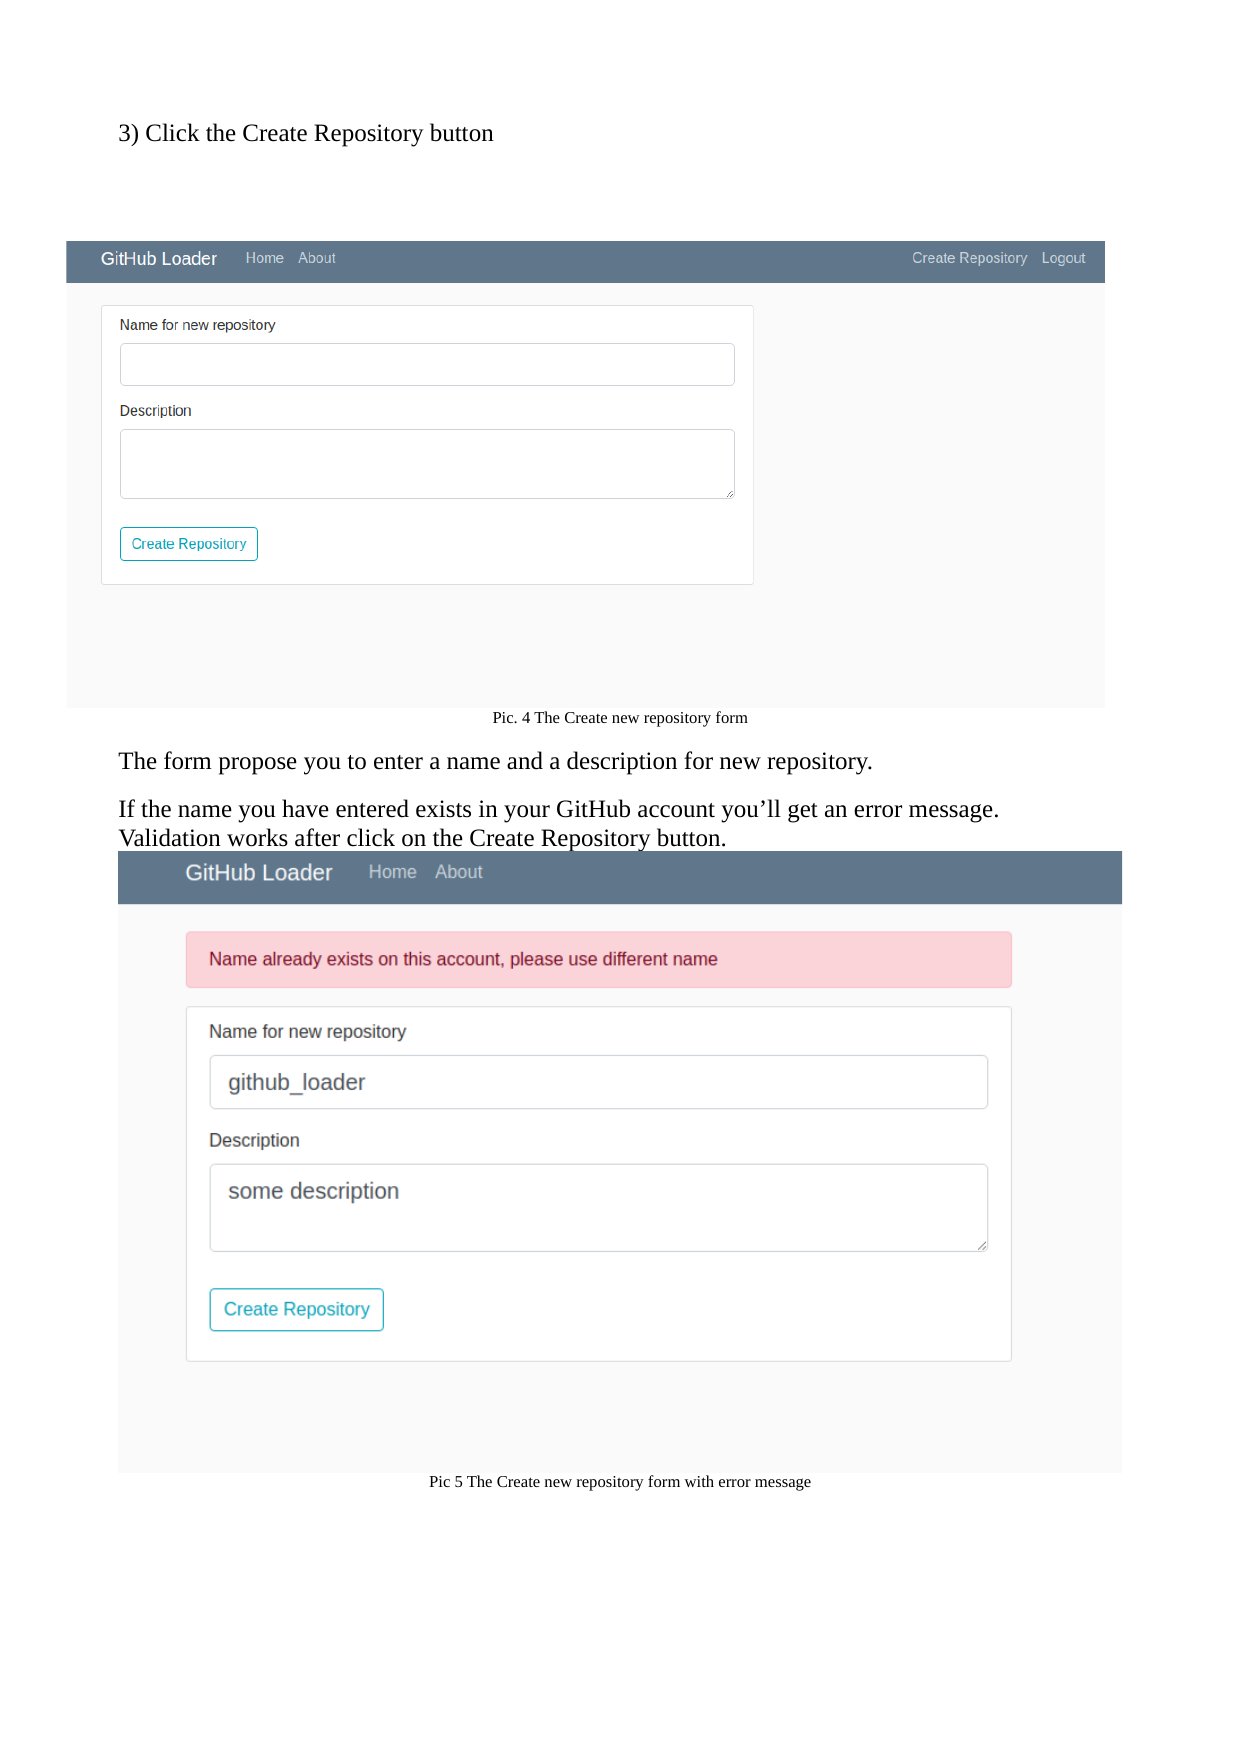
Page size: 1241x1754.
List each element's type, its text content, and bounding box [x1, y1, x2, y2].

text Validation works after click on the Create Repository button. [118, 823, 1122, 851]
picture [118, 851, 1123, 1473]
picture [66, 241, 1105, 708]
text The form propose you to enter a name and a description for new repository. [118, 746, 1122, 775]
text Pic. 4 The Create new repository form [118, 233, 1122, 727]
text If the name you have entered exists in your GitHub account you’ll get an error message. [118, 794, 1122, 823]
text Pic 5 The Create new repository form with error message [118, 1473, 1122, 1491]
text 3) Click the Create Repository button [118, 118, 1122, 147]
